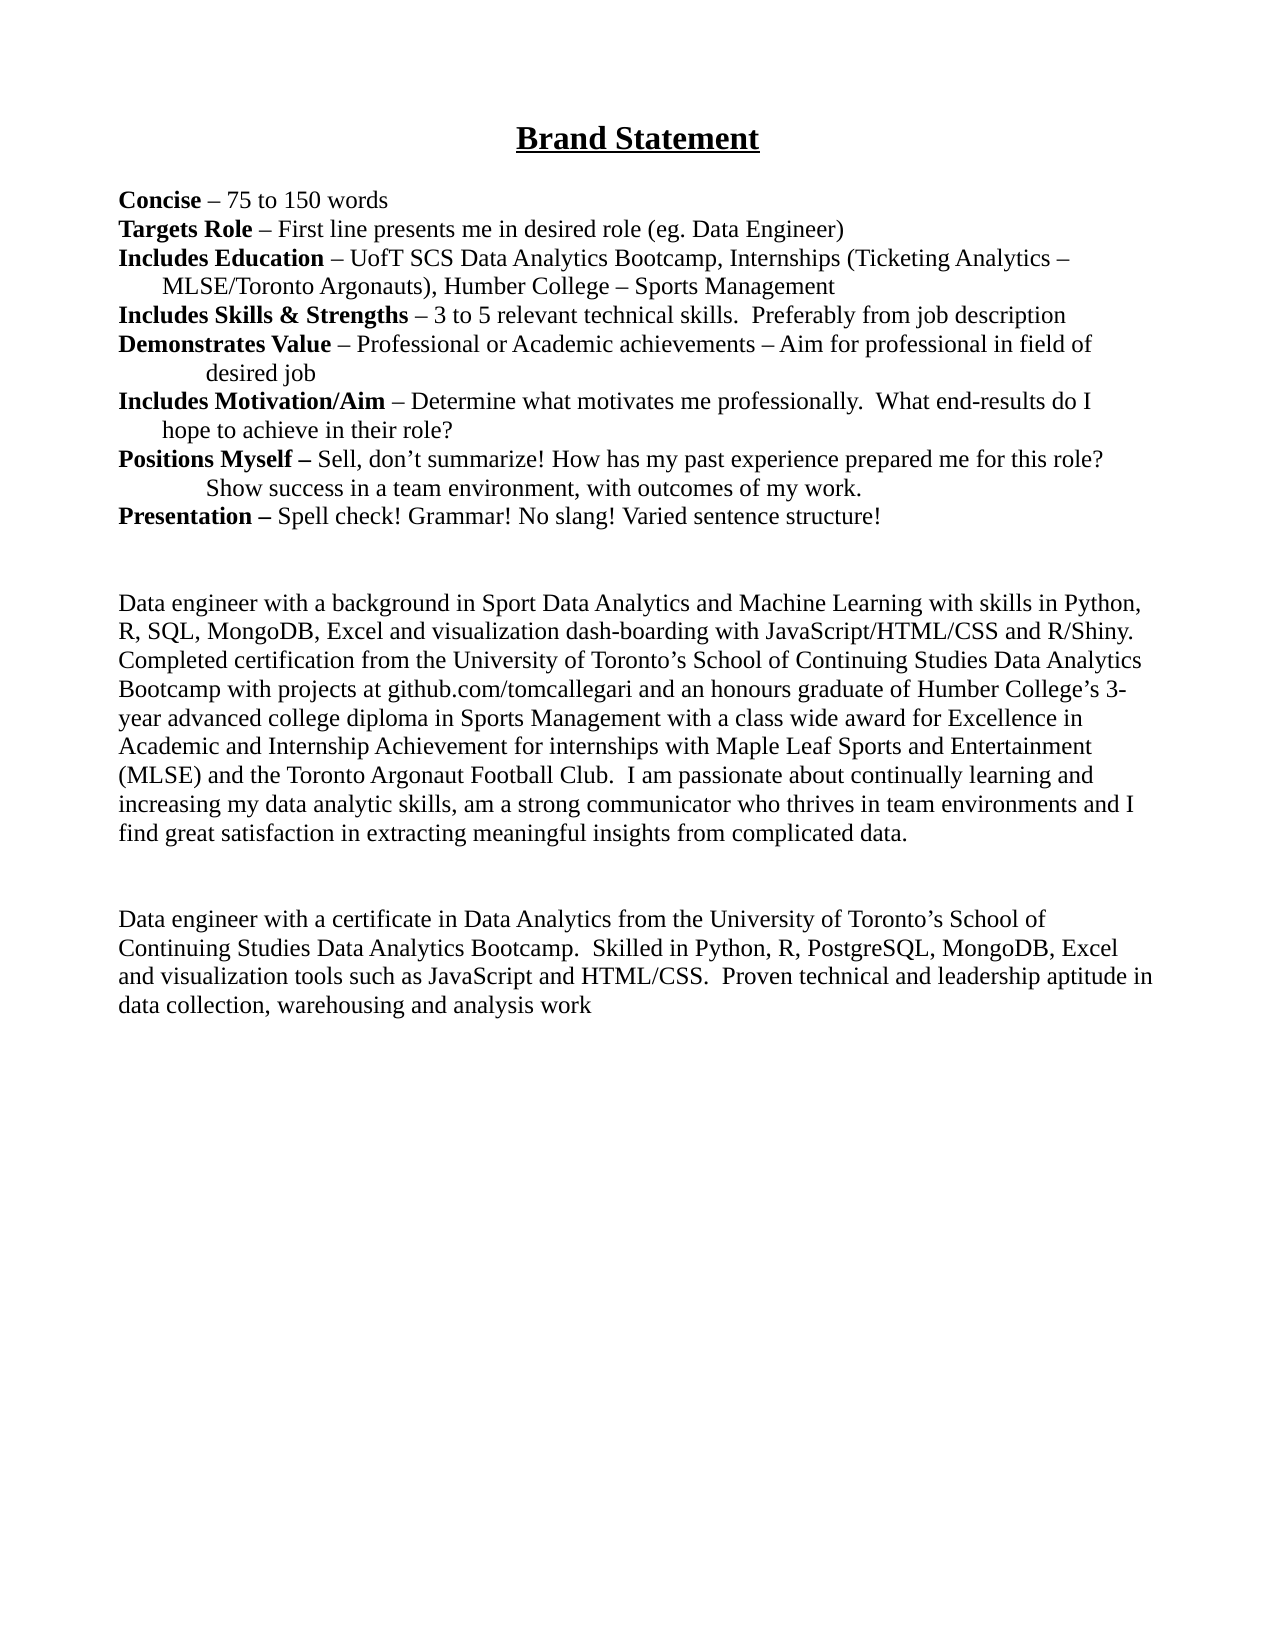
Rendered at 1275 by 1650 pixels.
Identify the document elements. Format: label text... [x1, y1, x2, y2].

text Data engineer with a certificate in Data Analytics from the University of Toronto’s School of Continuing Studies Data Analytics Bootcamp. Skilled in Python, R, PostgreSQL, MongoDB, Excel and visualization tools such as JavaScript and HTML/CSS. Proven technical and leadership aptitude in data collection, warehousing and analysis work [118, 904, 1157, 1019]
text Brand Statement [118, 118, 1157, 156]
text Demonstrates Value – Professional or Academic achievements – Aim for professional in field of desired job [118, 329, 1157, 386]
text Positions Myself – Sell, don’t summarize! How has my past experience prepared me for this role? Show success in a team environment, with outcomes of my work. [118, 444, 1157, 501]
text Includes Skills & Strengths – 3 to 5 relevant technical skills. Preferably from job description [118, 300, 1157, 329]
text Data engineer with a background in Sport Data Analytics and Machine Learning with skills in Python, R, SQL, MongoDB, Excel and visualization dash-boarding with JavaScript/HTML/CSS and R/Shiny. Completed certification from the University of Toronto’s School of Continuing Studies Data Analytics Bootcamp with projects at github.com/tomcallegari and an honours graduate of Humber College’s 3-year advanced college diploma in Sports Management with a class wide award for Excellence in Academic and Internship Achievement for internships with Maple Leaf Sports and Entertainment (MLSE) and the Toronto Argonaut Football Club. I am passionate about continually learning and increasing my data analytic skills, am a strong communicator who thrives in team environments and I find great satisfaction in extracting meaningful insights from complicated data. [118, 588, 1157, 846]
text Concise – 75 to 150 words [118, 185, 1157, 214]
text Targets Role – First line presents me in desired role (eg. Data Engineer) [118, 214, 1157, 243]
text Includes Motivation/Aim – Determine what motivates me professionally. What end-results do I hope to achieve in their role? [118, 386, 1157, 444]
text Includes Education – UofT SCS Data Analytics Bootcamp, Internships (Ticketing Analytics – MLSE/Toronto Argonauts), Humber College – Sports Management [118, 243, 1157, 300]
text Presentation – Spell check! Grammar! No slang! Varied sentence structure! [118, 501, 1157, 530]
